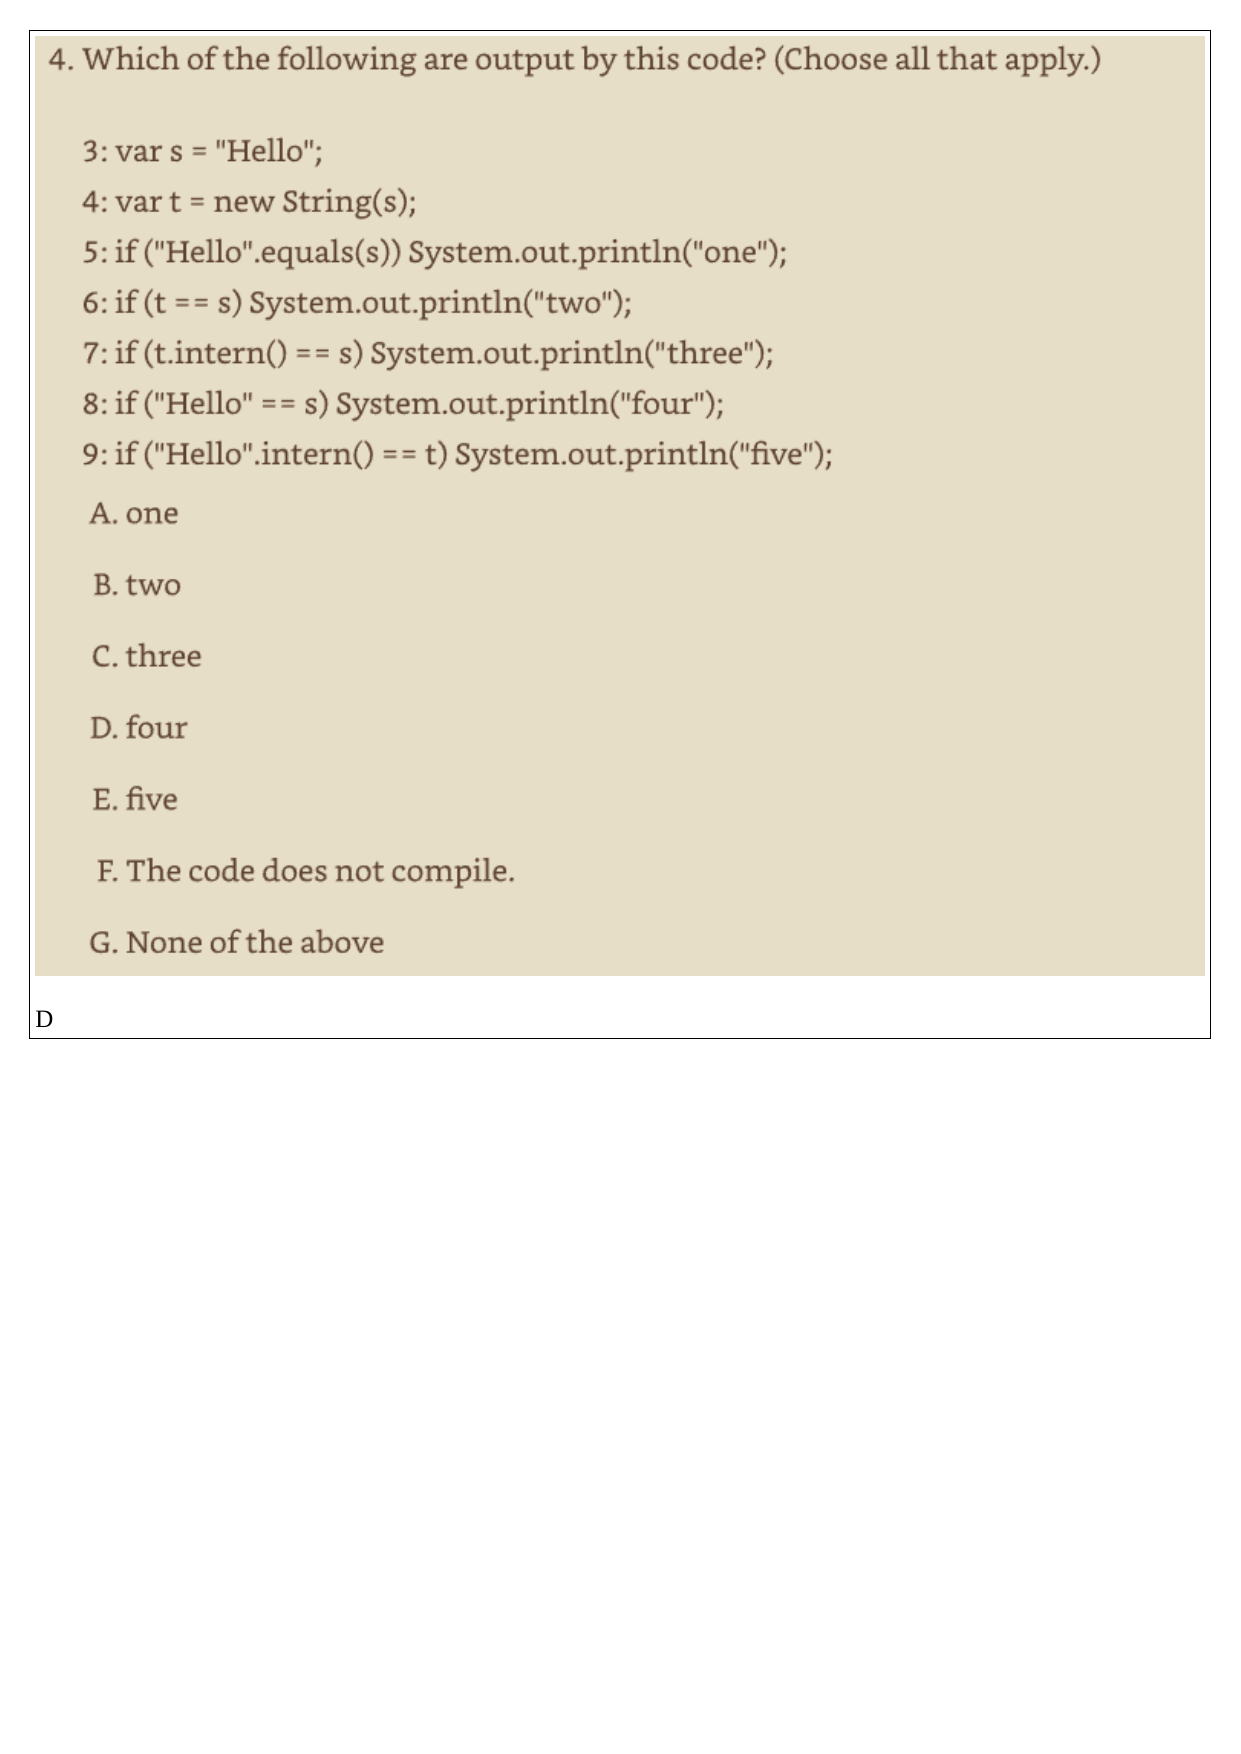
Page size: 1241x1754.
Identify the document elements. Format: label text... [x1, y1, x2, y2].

picture [35, 36, 1205, 976]
table_cell D [30, 31, 1210, 1038]
